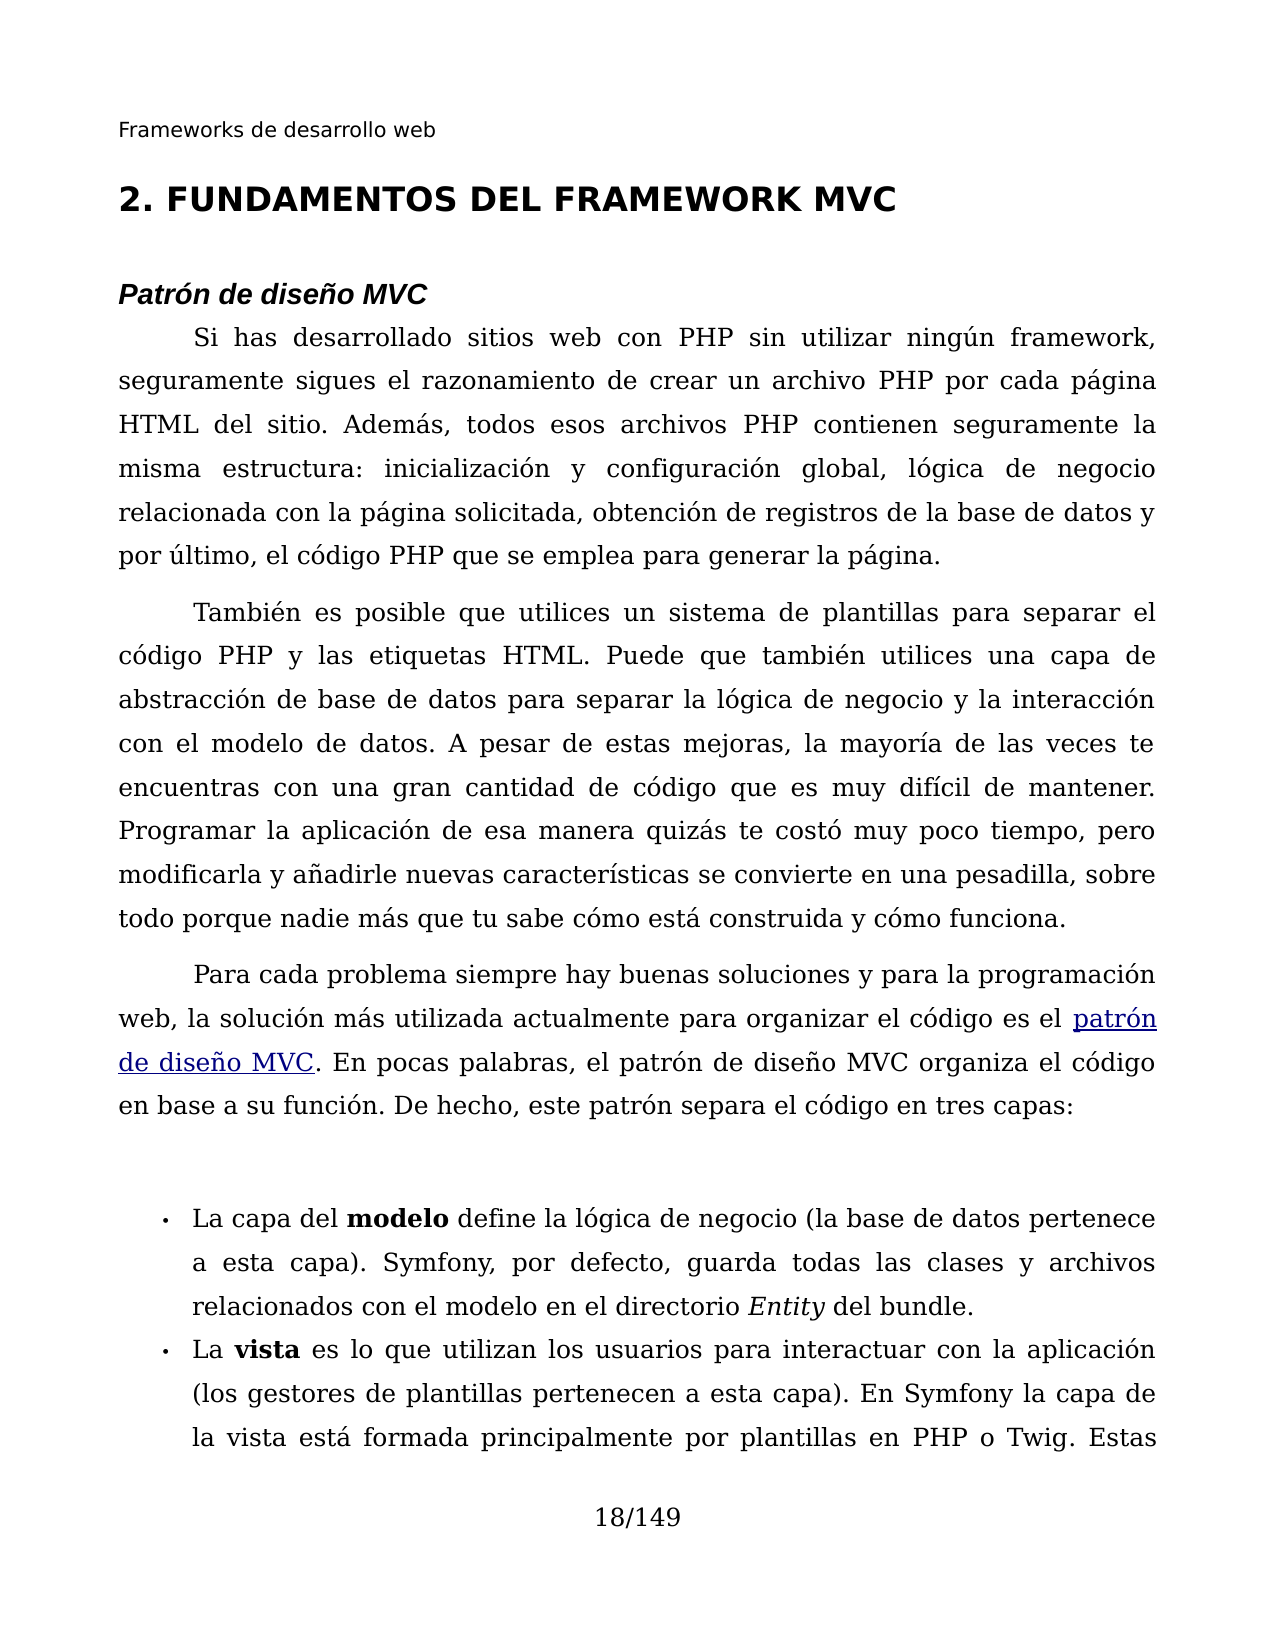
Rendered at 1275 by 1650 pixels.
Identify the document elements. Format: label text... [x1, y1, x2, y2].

text Para cada problema siempre hay buenas soluciones y para la programación web, la solución más utilizada actualmente para organizar el código es el patrón de diseño MVC. En pocas palabras, el patrón de diseño MVC organiza el código en base a su función. De hecho, este patrón separa el código en tres capas: [118, 960, 1157, 1121]
text Si has desarrollado sitios web con PHP sin utilizar ningún framework, seguramente sigues el razonamiento de crear un archivo PHP por cada página HTML del sitio. Además, todos esos archivos PHP contienen seguramente la misma estructura: inicialización y configuración global, lógica de negocio relacionada con la página solicitada, obtención de registros de la base de datos y por último, el código PHP que se emplea para generar la página. [118, 323, 1157, 571]
text También es posible que utilices un sistema de plantillas para separar el código PHP y las etiquetas HTML. Puede que también utilices una capa de abstracción de base de datos para separar la lógica de negocio y la interacción con el modelo de datos. A pesar de estas mejoras, la mayoría de las veces te encuentras con una gran cantidad de código que es muy difícil de mantener. Programar la aplicación de esa manera quizás te costó muy poco tiempo, pero modificarla y añadirle nuevas características se convierte en una pesadilla, sobre todo porque nadie más que tu sabe cómo está construida y cómo funciona. [118, 598, 1157, 933]
list La vista es lo que utilizan los usuarios para interactuar con la aplicación (los gestores de plantillas pertenecen a esta capa). En Symfony la capa de la vista está formada principalmente por plantillas en PHP o Twig. Estas [162, 1335, 1157, 1452]
list La capa del modelo define la lógica de negocio (la base de datos pertenece a esta capa). Symfony, por defecto, guarda todas las clases y archivos relacionados con el modelo en el directorio Entity del bundle. [162, 1204, 1157, 1321]
subtitle Patrón de diseño MVC [118, 277, 1157, 310]
subtitle 2. FUNDAMENTOS DEL FRAMEWORK MVC [118, 181, 1157, 220]
